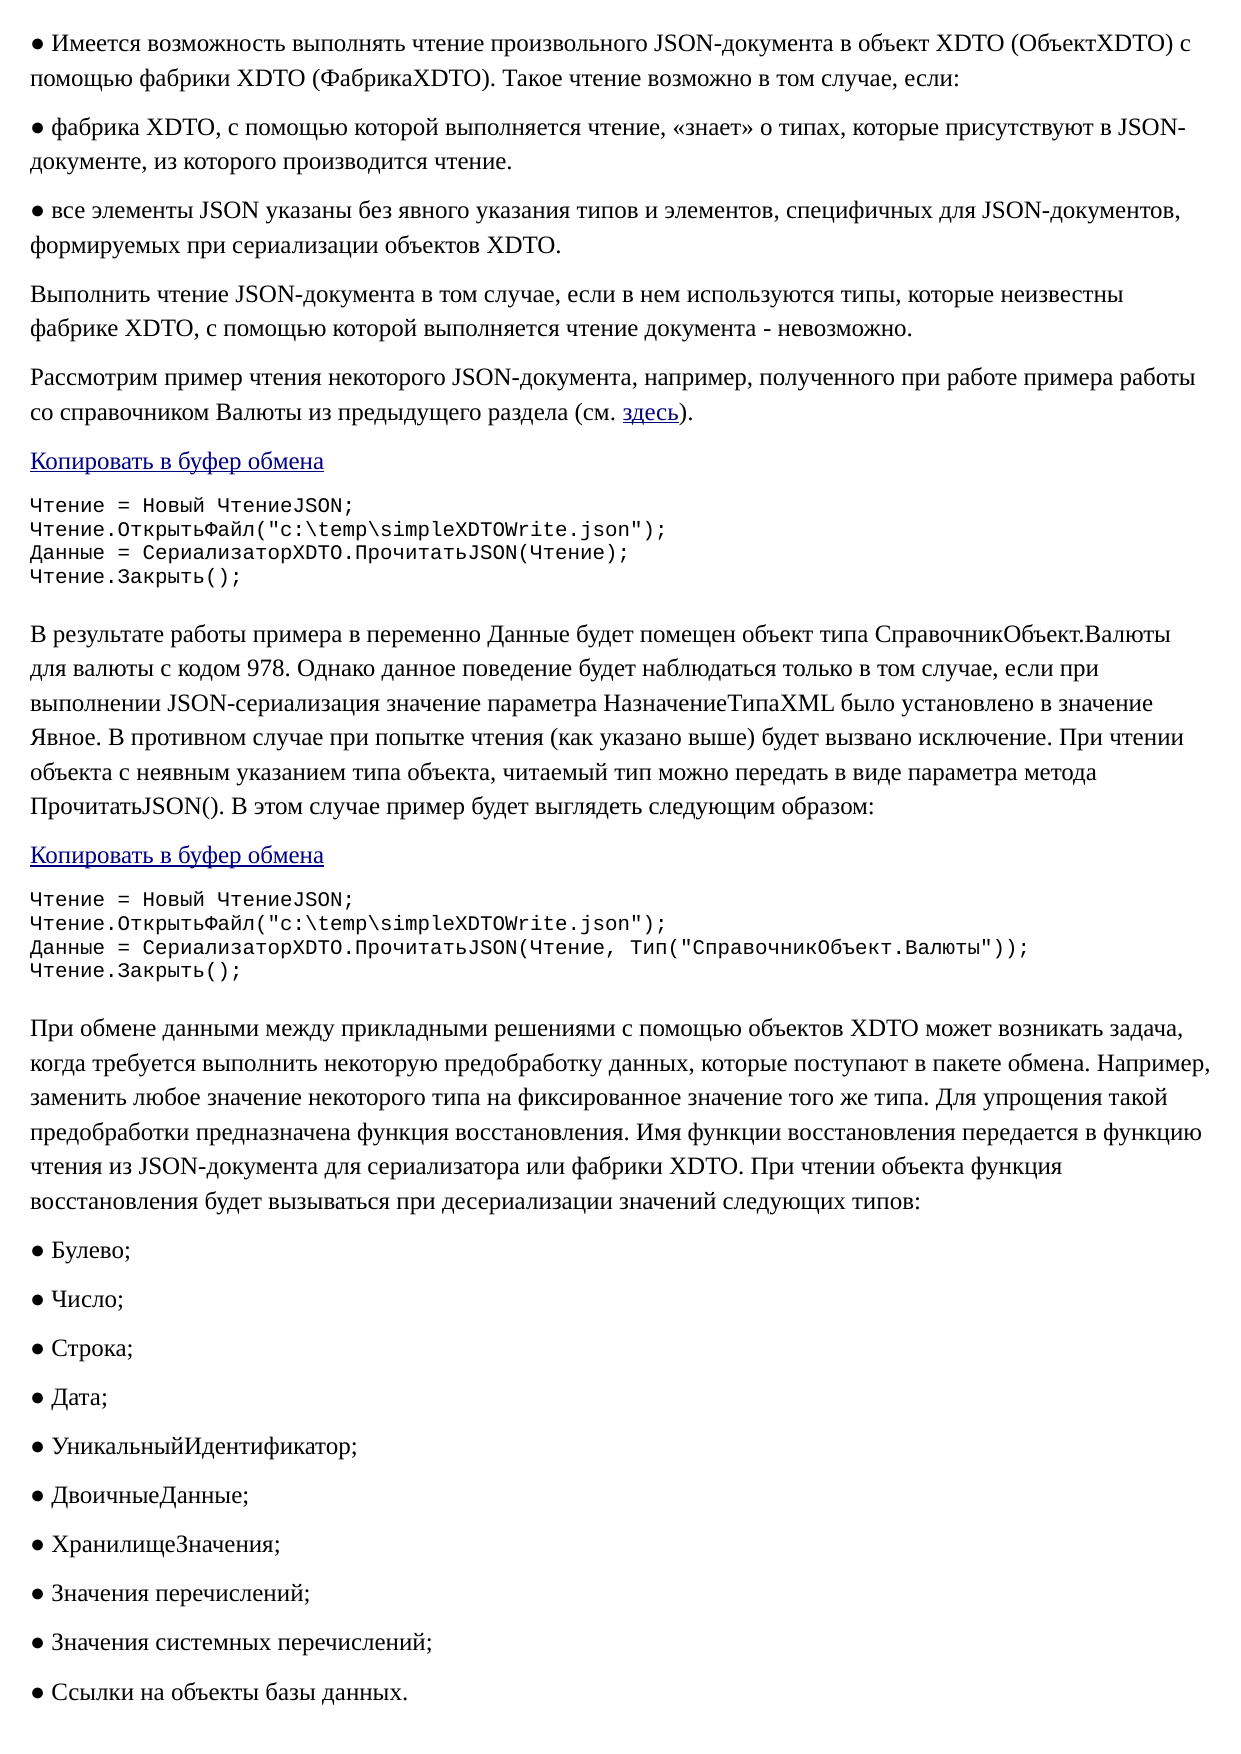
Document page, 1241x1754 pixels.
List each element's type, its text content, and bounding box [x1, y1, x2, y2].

text При обмене данными между прикладными решениями с помощью объектов XDTO может возникать задача, когда требуется выполнить некоторую предобработку данных, которые поступают в пакете обмена. Например, заменить любое значение некоторого типа на фиксированное значение того же типа. Для упрощения такой предобработки предназначена функция восстановления. Имя функции восстановления передается в функцию чтения из JSON-документа для сериализатора или фабрики XDTO. При чтении объекта функция восстановления будет вызываться при десериализации значений следующих типов: [30, 1013, 1211, 1215]
text Данные = СериализаторXDTO.ПрочитатьJSON(Чтение); [30, 542, 1211, 566]
text ● Булево; [30, 1235, 1211, 1264]
text ● Число; [30, 1284, 1211, 1313]
text Чтение.ОткрытьФайл("c:\temp\simpleXDTOWrite.json"); [30, 913, 1211, 937]
text ● ХранилищеЗначения; [30, 1529, 1211, 1558]
text ● Дата; [30, 1382, 1211, 1411]
text Чтение = Новый ЧтениеJSON; [30, 889, 1211, 913]
text ● Значения перечислений; [30, 1578, 1211, 1607]
text Выполнить чтение JSON-документа в том случае, если в нем используются типы, которые неизвестны фабрике XDTO, с помощью которой выполняется чтение документа ‑ невозможно. [30, 279, 1211, 342]
text ● УникальныйИдентификатор; [30, 1431, 1211, 1460]
text Данные = СериализаторXDTO.ПрочитатьJSON(Чтение, Тип("СправочникОбъект.Валюты")); [30, 937, 1211, 960]
text Рассмотрим пример чтения некоторого JSON-документа, например, полученного при работе примера работы со справочником Валюты из предыдущего раздела (см. здесь). [30, 362, 1211, 426]
text ● фабрика XDTO, с помощью которой выполняется чтение, «знает» о типах, которые присутствуют в JSON-документе, из которого производится чтение. [30, 112, 1211, 175]
text ● Строка; [30, 1333, 1211, 1362]
text ● ДвоичныеДанные; [30, 1480, 1211, 1509]
text ● Ссылки на объекты базы данных. [30, 1677, 1211, 1705]
text Копировать в буфер обмена [30, 446, 1211, 474]
text Чтение.ОткрытьФайл("c:\temp\simpleXDTOWrite.json"); [30, 518, 1211, 542]
text Чтение.Закрыть(); [30, 960, 1211, 984]
text Копировать в буфер обмена [30, 840, 1211, 869]
text ● все элементы JSON указаны без явного указания типов и элементов, специфичных для JSON-документов, формируемых при сериализации объектов XDTO. [30, 195, 1211, 258]
text ● Имеется возможность выполнять чтение произвольного JSON-документа в объект XDTO (ОбъектXDTO) с помощью фабрики XDTO (ФабрикаXDTO). Такое чтение возможно в том случае, если: [30, 28, 1211, 91]
text ● Значения системных перечислений; [30, 1627, 1211, 1656]
text Чтение = Новый ЧтениеJSON; [30, 495, 1211, 518]
text В результате работы примера в переменно Данные будет помещен объект типа СправочникОбъект.Валюты для валюты с кодом 978. Однако данное поведение будет наблюдаться только в том случае, если при выполнении JSON-сериализация значение параметра НазначениеТипаXML было установлено в значение Явное. В противном случае при попытке чтения (как указано выше) будет вызвано исключение. При чтении объекта с неявным указанием типа объекта, читаемый тип можно передать в виде параметра метода ПрочитатьJSON(). В этом случае пример будет выглядеть следующим образом: [30, 619, 1211, 820]
text Чтение.Закрыть(); [30, 566, 1211, 589]
